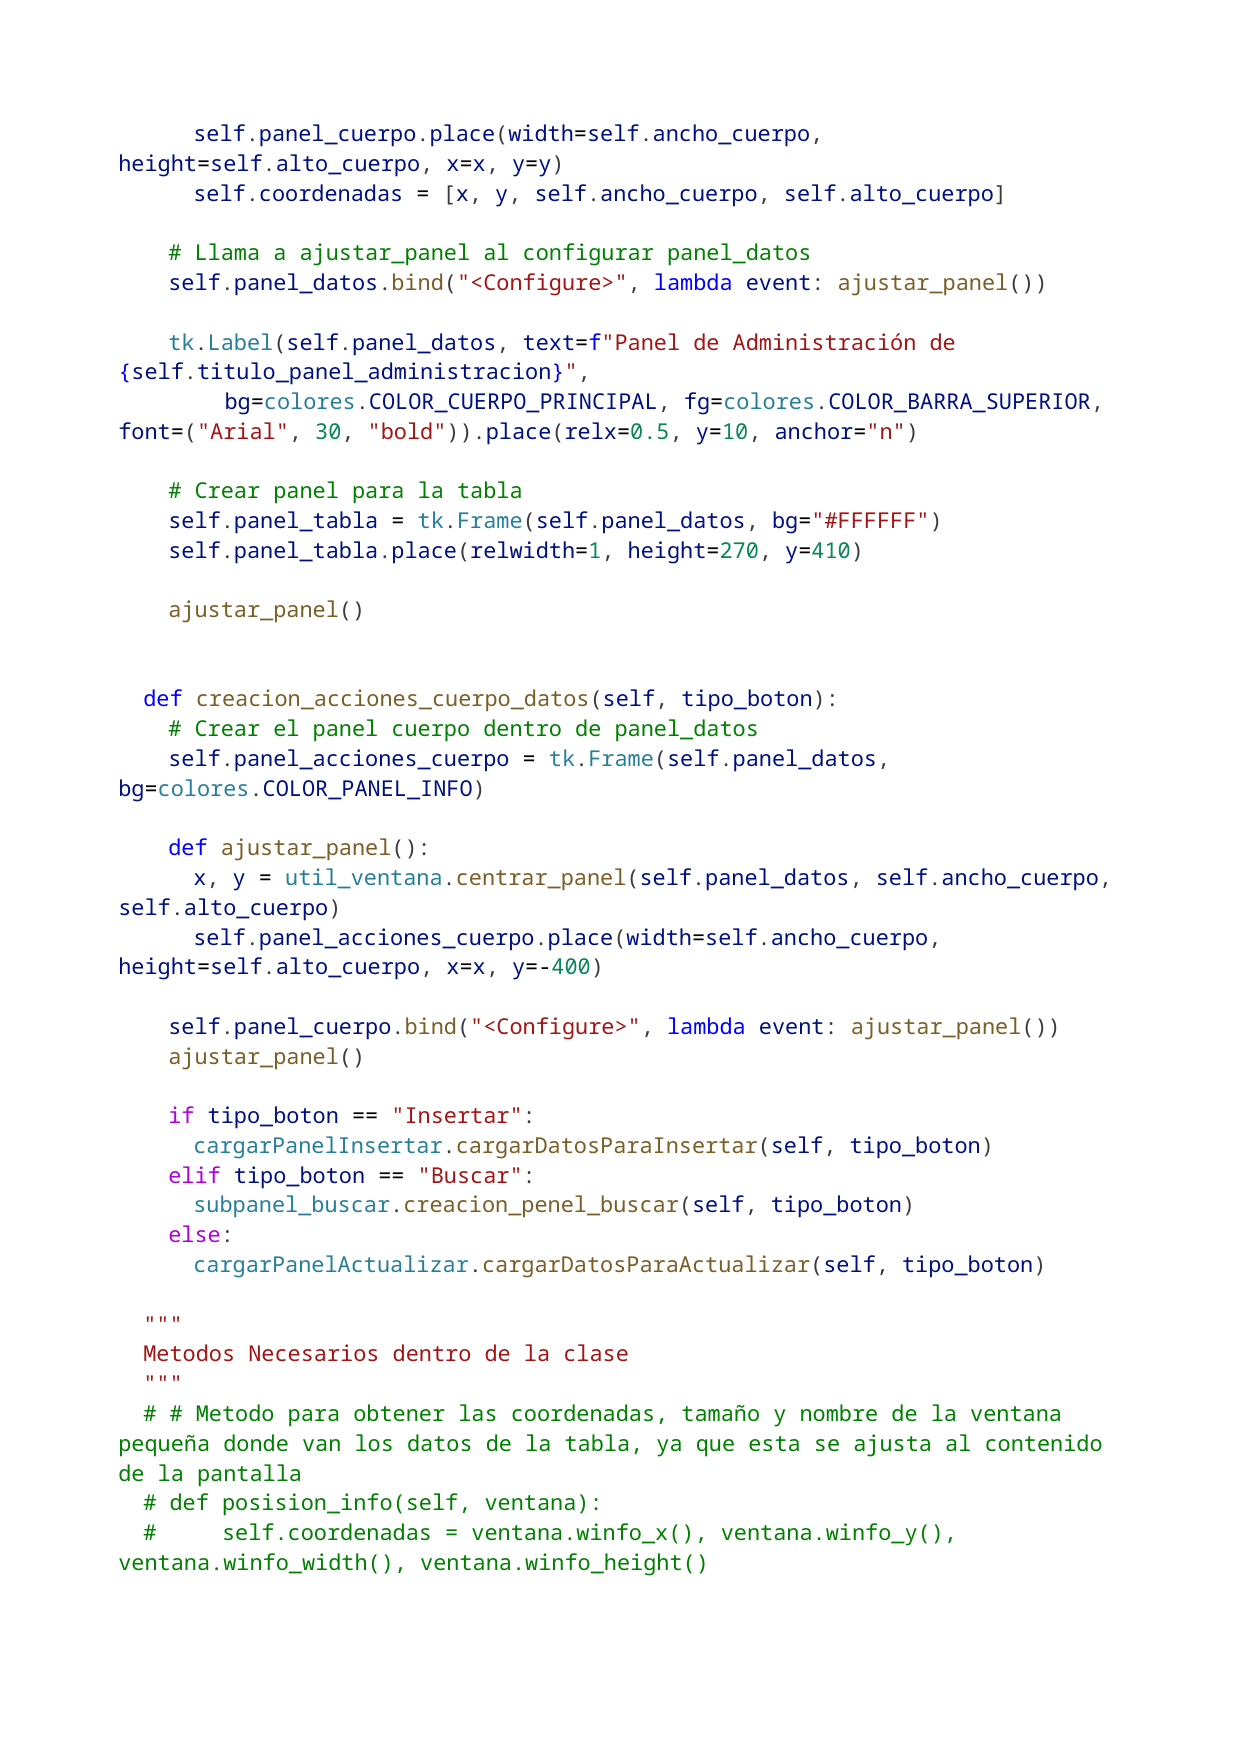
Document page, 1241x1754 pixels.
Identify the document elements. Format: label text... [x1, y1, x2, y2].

text self.panel_datos.bind("<Configure>", lambda event: ajustar_panel()) [118, 267, 1122, 297]
text if tipo_boton == "Insertar": [118, 1100, 1122, 1130]
text """ [118, 1308, 1122, 1338]
text def creacion_acciones_cuerpo_datos(self, tipo_boton): [118, 683, 1122, 713]
text self.coordenadas = [x, y, self.ancho_cuerpo, self.alto_cuerpo] [118, 178, 1122, 207]
text # def posision_info(self, ventana): [118, 1487, 1122, 1517]
text subpanel_buscar.creacion_penel_buscar(self, tipo_boton) [118, 1189, 1122, 1219]
text # # Metodo para obtener las coordenadas, tamaño y nombre de la ventana pequeña donde van los datos de la tabla, ya que esta se ajusta al contenido de la pantalla [118, 1398, 1122, 1487]
text self.panel_acciones_cuerpo.place(width=self.ancho_cuerpo, height=self.alto_cuerpo, x=x, y=-400) [118, 922, 1122, 981]
text self.panel_cuerpo.place(width=self.ancho_cuerpo, height=self.alto_cuerpo, x=x, y=y) [118, 118, 1122, 178]
text self.panel_tabla.place(relwidth=1, height=270, y=410) [118, 535, 1122, 565]
text # self.coordenadas = ventana.winfo_x(), ventana.winfo_y(), ventana.winfo_width(), ventana.winfo_height() [118, 1517, 1122, 1577]
text Metodos Necesarios dentro de la clase [118, 1338, 1122, 1368]
text """ [118, 1368, 1122, 1398]
text bg=colores.COLOR_CUERPO_PRINCIPAL, fg=colores.COLOR_BARRA_SUPERIOR, font=("Arial", 30, "bold")).place(relx=0.5, y=10, anchor="n") [118, 386, 1122, 446]
text ajustar_panel() [118, 594, 1122, 624]
text # Crear panel para la tabla [118, 475, 1122, 505]
text # Crear el panel cuerpo dentro de panel_datos [118, 713, 1122, 743]
text def ajustar_panel(): [118, 832, 1122, 862]
text self.panel_acciones_cuerpo = tk.Frame(self.panel_datos, bg=colores.COLOR_PANEL_INFO) [118, 743, 1122, 802]
text tk.Label(self.panel_datos, text=f"Panel de Administración de {self.titulo_panel_administracion}", [118, 326, 1122, 386]
text cargarPanelInsertar.cargarDatosParaInsertar(self, tipo_boton) [118, 1130, 1122, 1160]
text else: [118, 1219, 1122, 1249]
text elif tipo_boton == "Buscar": [118, 1160, 1122, 1189]
text cargarPanelActualizar.cargarDatosParaActualizar(self, tipo_boton) [118, 1249, 1122, 1279]
text self.panel_cuerpo.bind("<Configure>", lambda event: ajustar_panel()) [118, 1011, 1122, 1041]
text # Llama a ajustar_panel al configurar panel_datos [118, 237, 1122, 267]
text ajustar_panel() [118, 1041, 1122, 1070]
text self.panel_tabla = tk.Frame(self.panel_datos, bg="#FFFFFF") [118, 505, 1122, 535]
text x, y = util_ventana.centrar_panel(self.panel_datos, self.ancho_cuerpo, self.alto_cuerpo) [118, 862, 1122, 922]
